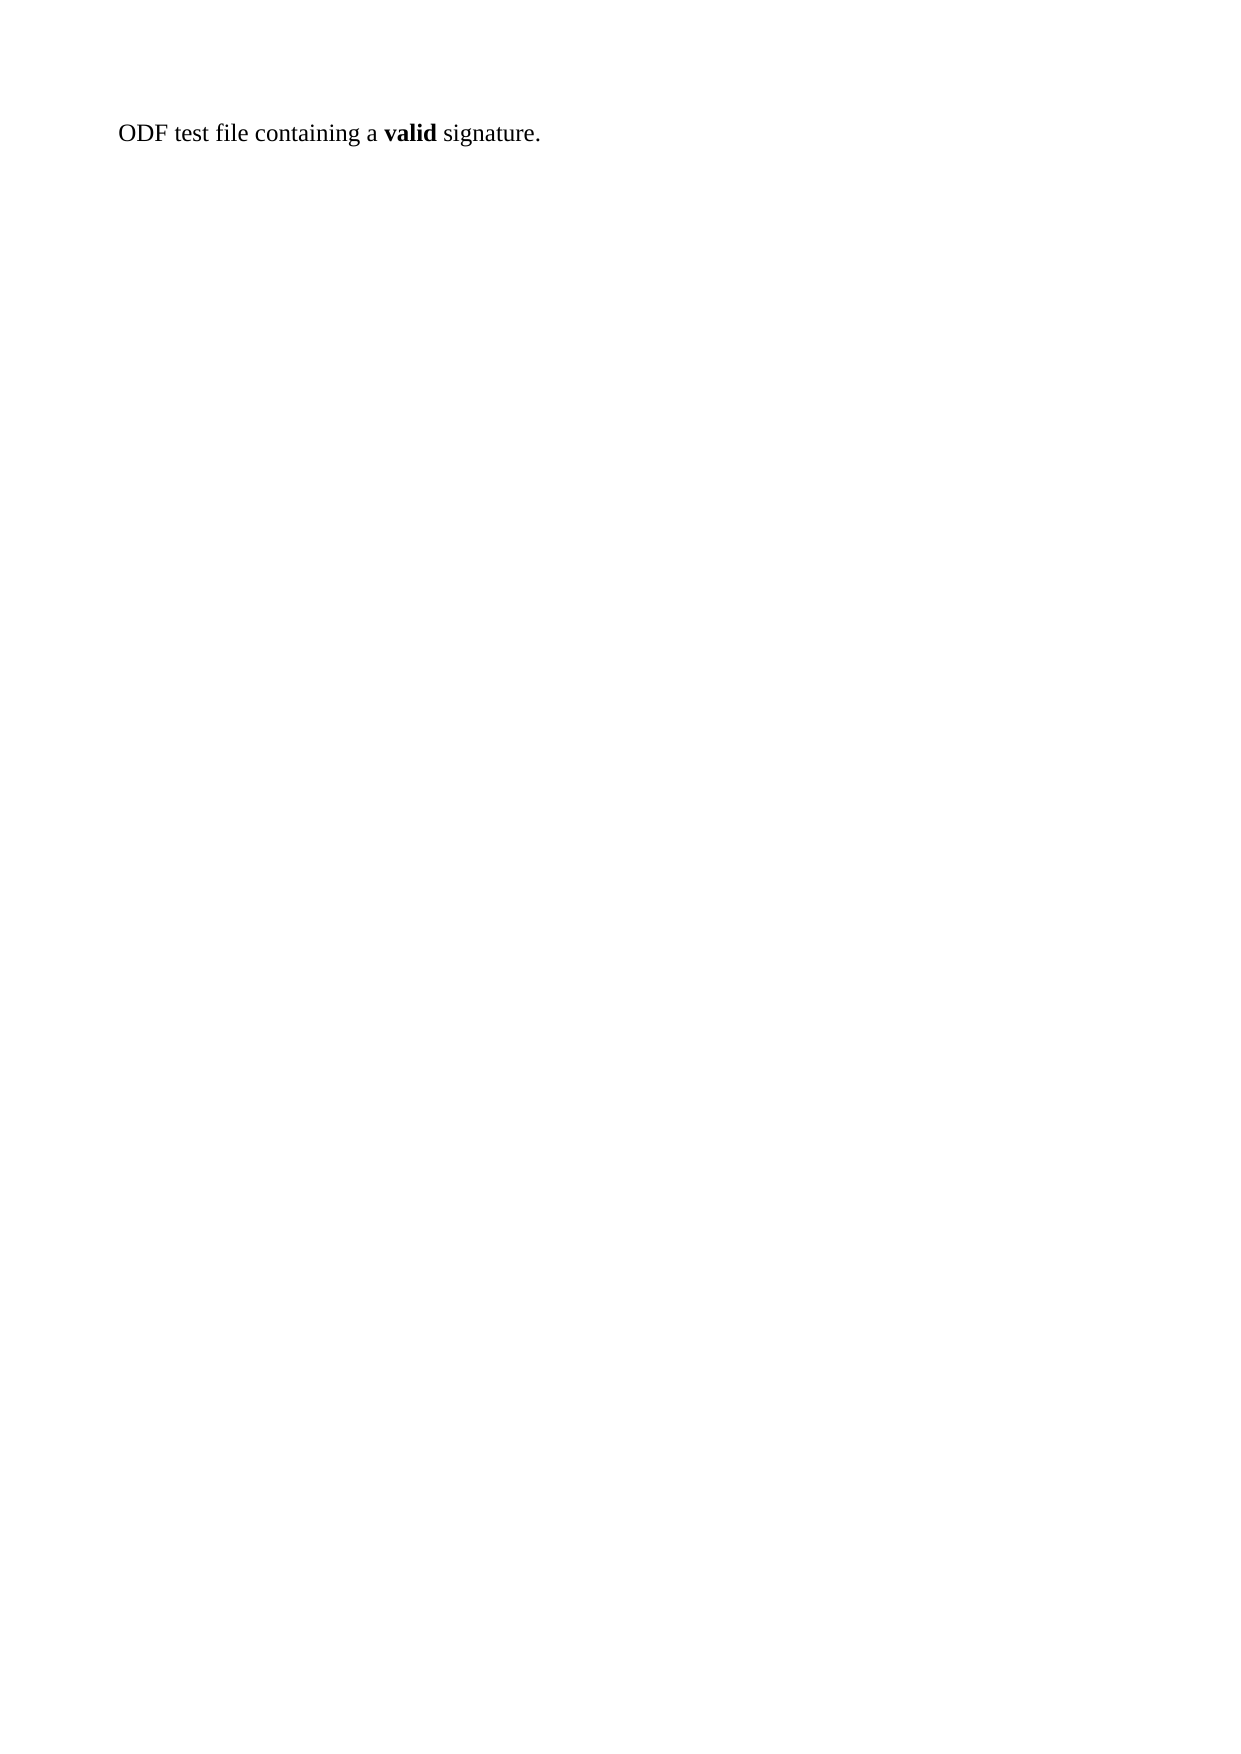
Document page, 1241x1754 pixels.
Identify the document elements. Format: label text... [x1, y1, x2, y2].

text ODF test file containing a valid signature. [118, 118, 1122, 147]
